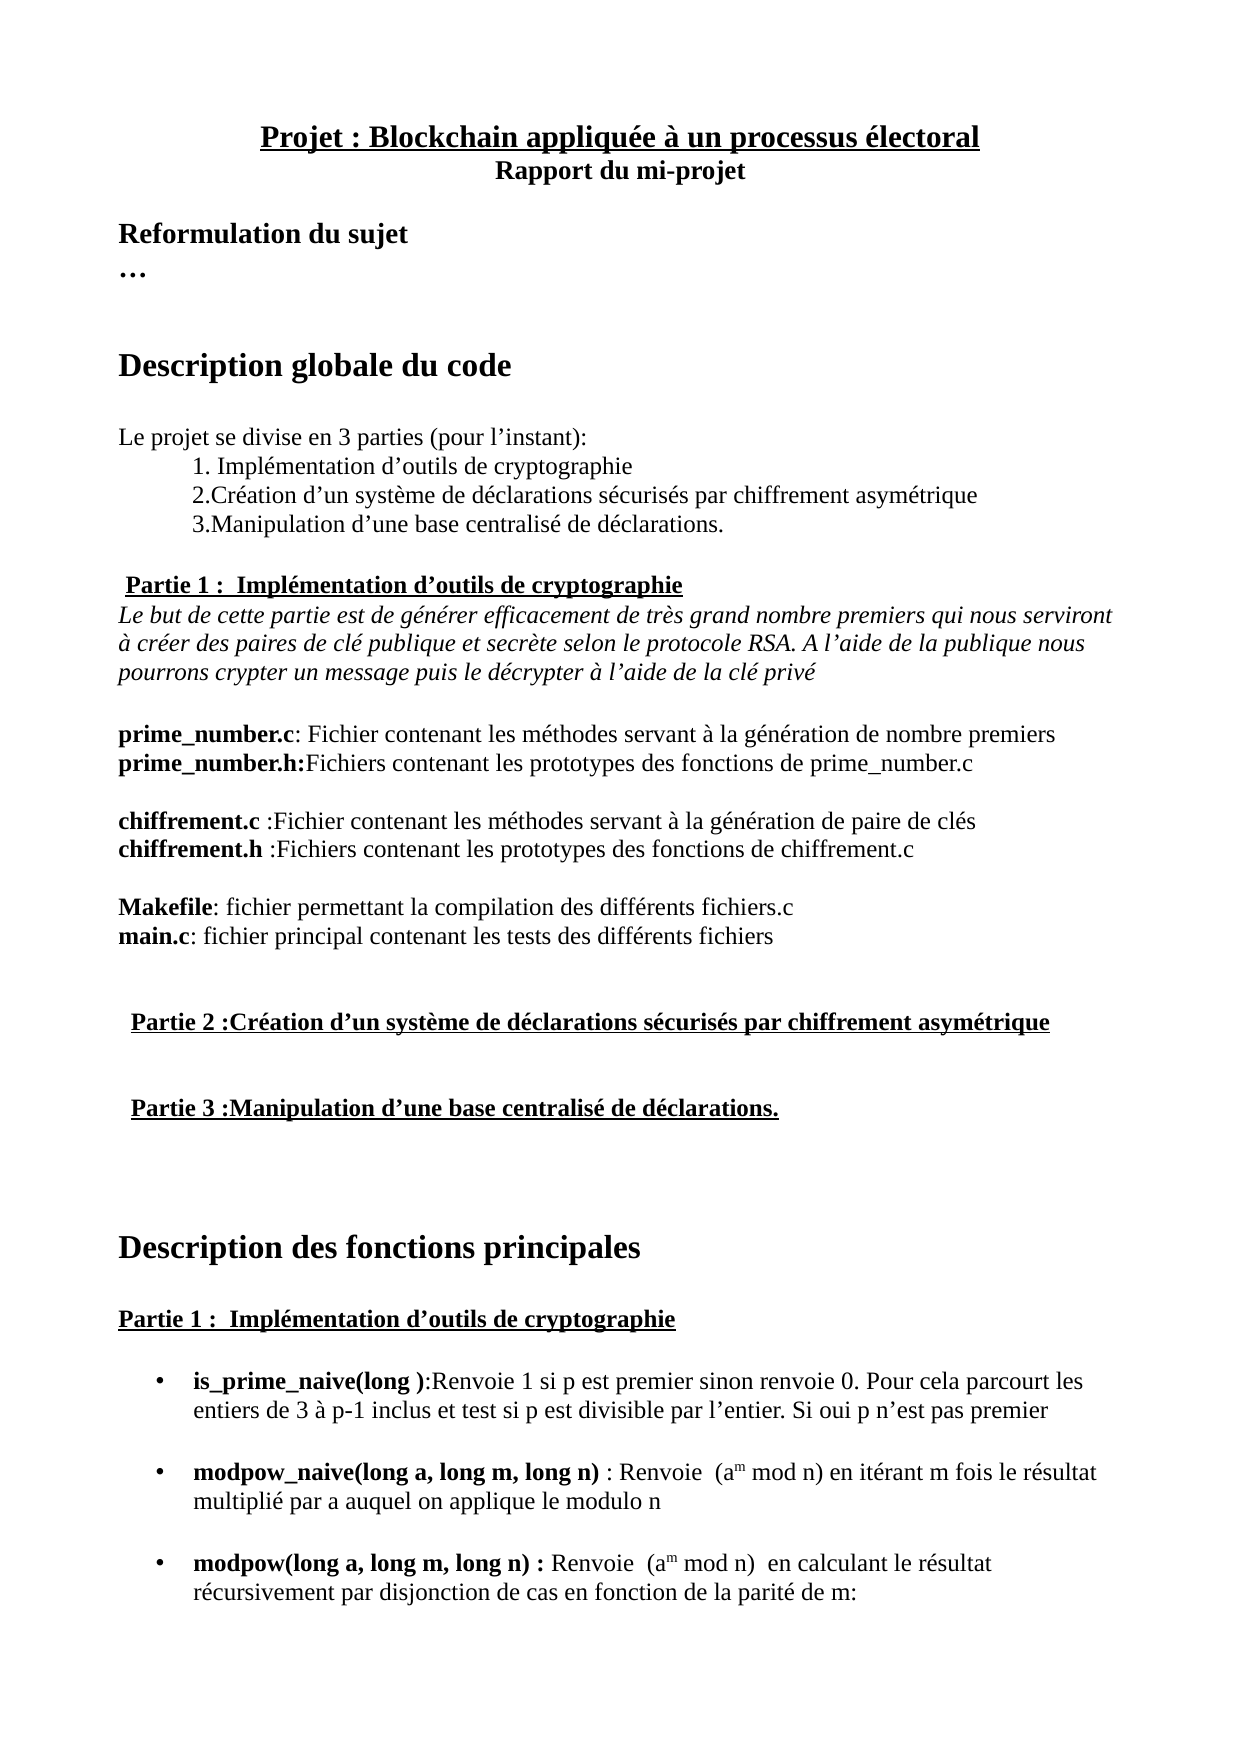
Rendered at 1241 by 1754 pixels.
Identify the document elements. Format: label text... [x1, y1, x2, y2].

text Le but de cette partie est de générer efficacement de très grand nombre premiers qui nous serviront à créer des paires de clé publique et secrète selon le protocole RSA. A l’aide de la publique nous pourrons crypter un message puis le décrypter à l’aide de la clé privé [118, 600, 1122, 686]
text Rapport du mi-projet [118, 154, 1122, 185]
text prime_number.c: Fichier contenant les méthodes servant à la génération de nombre premiers [118, 719, 1122, 748]
text Projet : Blockchain appliquée à un processus électoral [118, 118, 1122, 154]
text Reformulation du sujet [118, 216, 1122, 250]
text Description globale du code [118, 346, 1122, 384]
text Le projet se divise en 3 parties (pour l’instant): [118, 422, 1122, 451]
text Partie 3 :Manipulation d’une base centralisé de déclarations. [118, 1093, 1122, 1122]
list modpow_naive(long a, long m, long n) : Renvoie (am mod n) en itérant m fois le résultat multiplié par a auquel on applique le modulo n [156, 1457, 1122, 1515]
text … [118, 250, 1122, 283]
text Makefile: fichier permettant la compilation des différents fichiers.c [118, 892, 1122, 921]
text 2.Création d’un système de déclarations sécurisés par chiffrement asymétrique [118, 480, 1122, 509]
list modpow(long a, long m, long n) : Renvoie (am mod n) en calculant le résultat récursivement par disjonction de cas en fonction de la parité de m: [156, 1548, 1122, 1606]
list is_prime_naive(long ):Renvoie 1 si p est premier sinon renvoie 0. Pour cela parcourt les entiers de 3 à p-1 inclus et test si p est divisible par l’entier. Si oui p n’est pas premier [156, 1366, 1122, 1424]
text chiffrement.c :Fichier contenant les méthodes servant à la génération de paire de clés [118, 806, 1122, 834]
text 3.Manipulation d’une base centralisé de déclarations. [118, 509, 1122, 537]
text Partie 1 : Implémentation d’outils de cryptographie [118, 566, 1122, 600]
text Partie 2 :Création d’un système de déclarations sécurisés par chiffrement asymétrique [118, 1007, 1122, 1036]
text prime_number.h:Fichiers contenant les prototypes des fonctions de prime_number.c [118, 748, 1122, 777]
text 1. Implémentation d’outils de cryptographie [118, 451, 1122, 480]
text main.c: fichier principal contenant les tests des différents fichiers [118, 921, 1122, 949]
text Partie 1 : Implémentation d’outils de cryptographie [118, 1304, 1122, 1333]
text chiffrement.h :Fichiers contenant les prototypes des fonctions de chiffrement.c [118, 834, 1122, 863]
text Description des fonctions principales [118, 1227, 1122, 1266]
